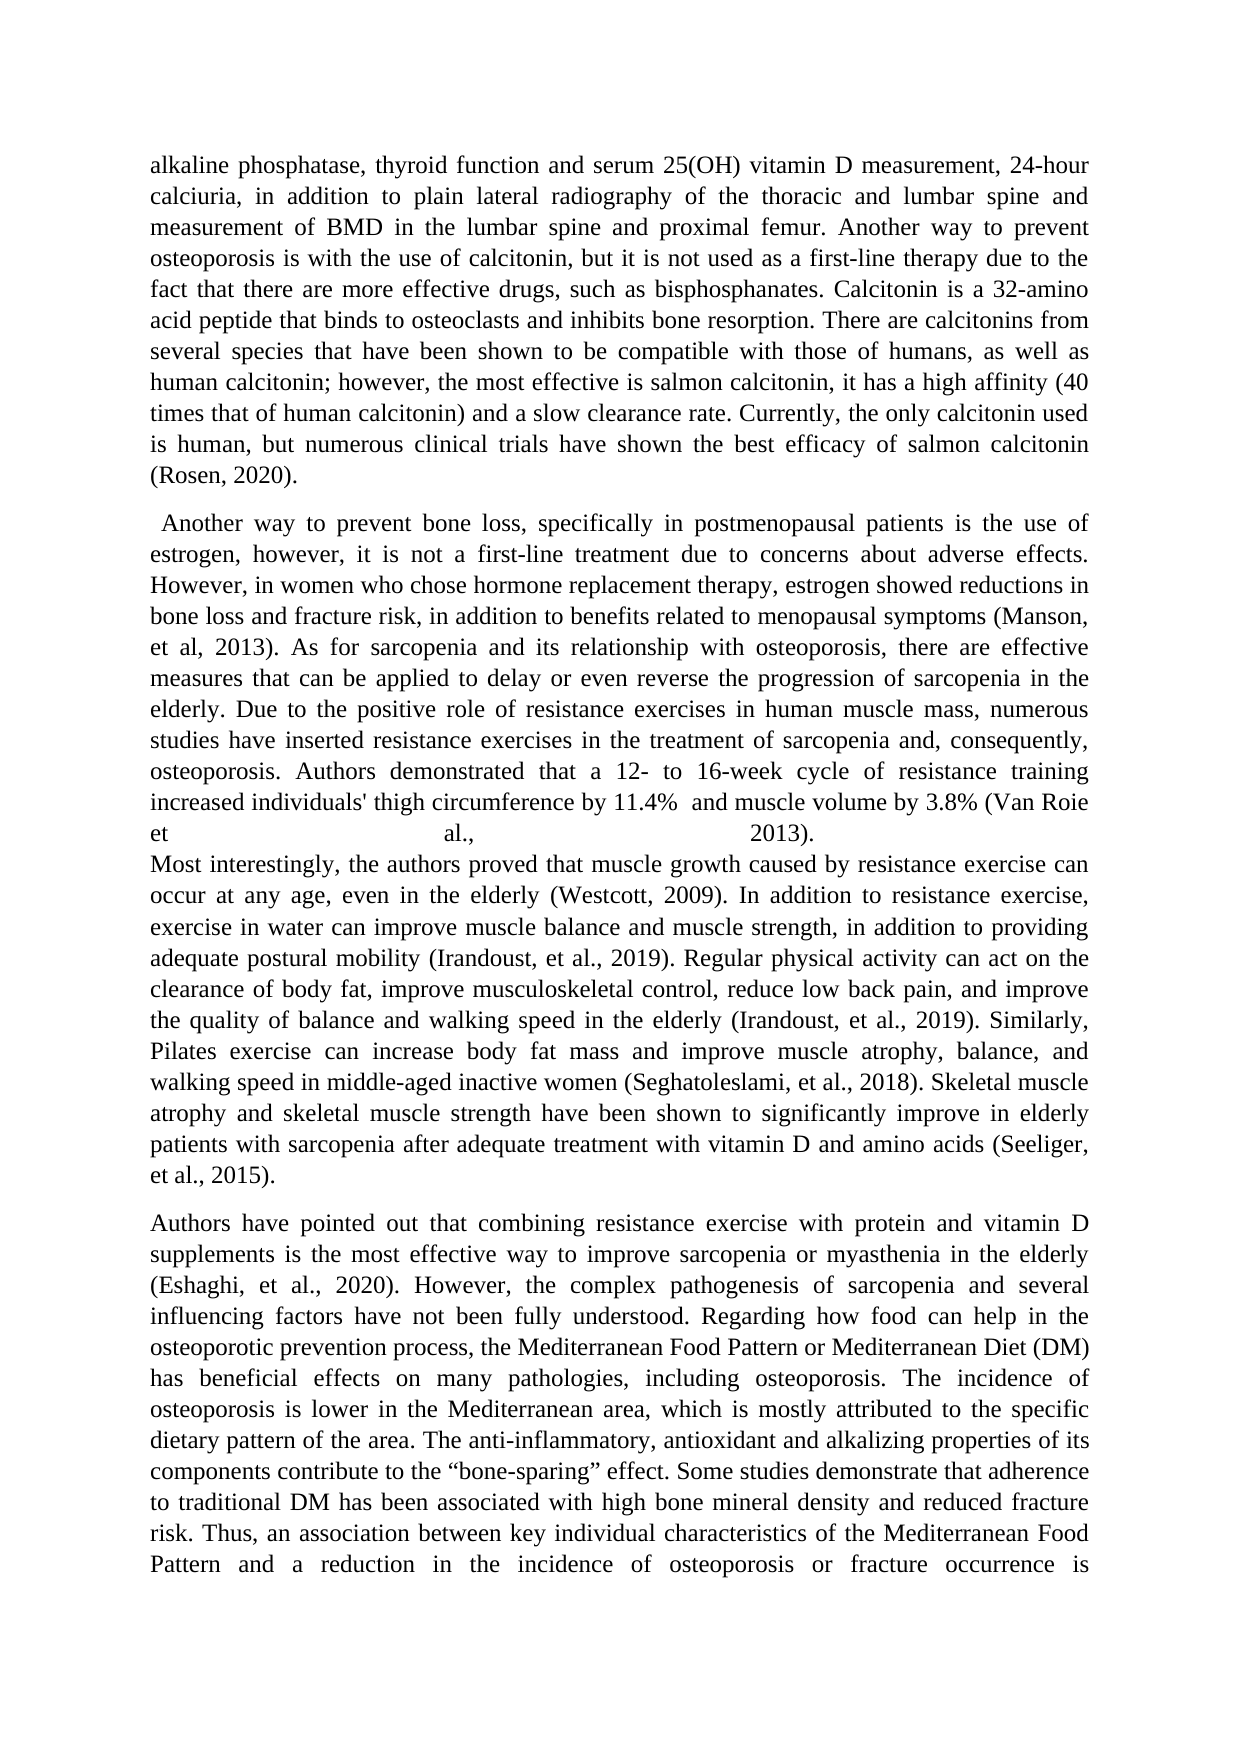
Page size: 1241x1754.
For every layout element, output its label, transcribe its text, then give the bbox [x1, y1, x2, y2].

text Authors have pointed out that combining resistance exercise with protein and vitamin D supplements is the most effective way to improve sarcopenia or myasthenia in the elderly (Eshaghi, et al., 2020). However, the complex pathogenesis of sarcopenia and several influencing factors have not been fully understood. Regarding how food can help in the osteoporotic prevention process, the Mediterranean Food Pattern or Mediterranean Diet (DM) has beneficial effects on many pathologies, including osteoporosis. The incidence of osteoporosis is lower in the Mediterranean area, which is mostly attributed to the specific dietary pattern of the area. The anti-inflammatory, antioxidant and alkalizing properties of its components contribute to the “bone-sparing” effect. Some studies demonstrate that adherence to traditional DM has been associated with high bone mineral density and reduced fracture risk. Thus, an association between key individual characteristics of the Mediterranean Food Pattern and a reduction in the incidence of osteoporosis or fracture occurrence is [150, 1208, 1090, 1578]
text Another way to prevent bone loss, specifically in postmenopausal patients is the use of estrogen, however, it is not a first-line treatment due to concerns about adverse effects. However, in women who chose hormone replacement therapy, estrogen showed reductions in bone loss and fracture risk, in addition to benefits related to menopausal symptoms (Manson, et al, 2013). As for sarcopenia and its relationship with osteoporosis, there are effective measures that can be applied to delay or even reverse the progression of sarcopenia in the elderly. Due to the positive role of resistance exercises in human muscle mass, numerous studies have inserted resistance exercises in the treatment of sarcopenia and, consequently, osteoporosis. Authors demonstrated that a 12- to 16-week cycle of resistance training increased individuals' thigh circumference by 11.4% and muscle volume by 3.8% (Van Roie et al., 2013). Most interestingly, the authors proved that muscle growth caused by resistance exercise can occur at any age, even in the elderly (Westcott, 2009). In addition to resistance exercise, exercise in water can improve muscle balance and muscle strength, in addition to providing adequate postural mobility (Irandoust, et al., 2019). Regular physical activity can act on the clearance of body fat, improve musculoskeletal control, reduce low back pain, and improve the quality of balance and walking speed in the elderly (Irandoust, et al., 2019). Similarly, Pilates exercise can increase body fat mass and improve muscle atrophy, balance, and walking speed in middle-aged inactive women (Seghatoleslami, et al., 2018). Skeletal muscle atrophy and skeletal muscle strength have been shown to significantly improve in elderly patients with sarcopenia after adequate treatment with vitamin D and amino acids (Seeliger, et al., 2015). [150, 508, 1090, 1189]
text alkaline phosphatase, thyroid function and serum 25(OH) vitamin D measurement, 24-hour calciuria, in addition to plain lateral radiography of the thoracic and lumbar spine and measurement of BMD in the lumbar spine and proximal femur. Another way to prevent osteoporosis is with the use of calcitonin, but it is not used as a first-line therapy due to the fact that there are more effective drugs, such as bisphosphanates. Calcitonin is a 32-amino acid peptide that binds to osteoclasts and inhibits bone resorption. There are calcitonins from several species that have been shown to be compatible with those of humans, as well as human calcitonin; however, the most effective is salmon calcitonin, it has a high affinity (40 times that of human calcitonin) and a slow clearance rate. Currently, the only calcitonin used is human, but numerous clinical trials have shown the best efficacy of salmon calcitonin (Rosen, 2020). [150, 150, 1090, 489]
